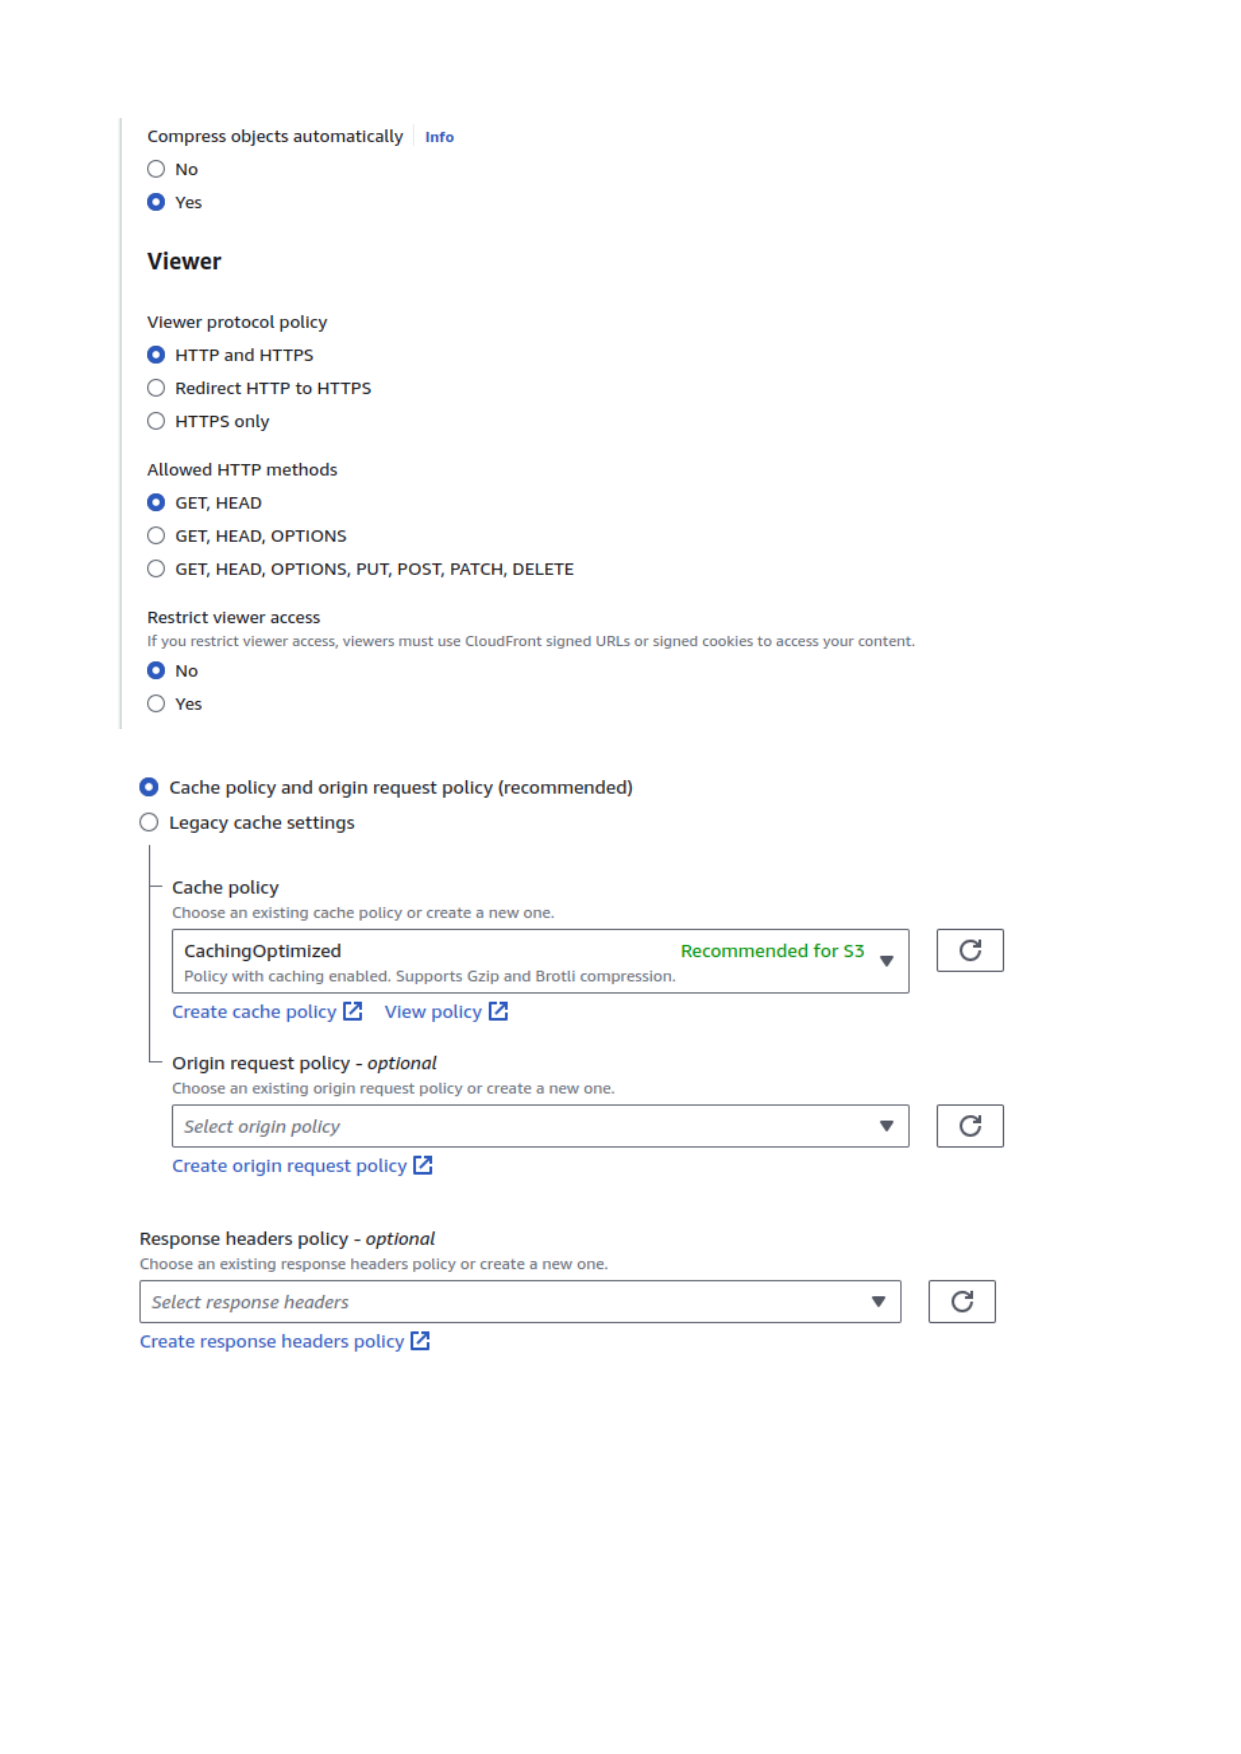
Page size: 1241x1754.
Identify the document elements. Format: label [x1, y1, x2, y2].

picture [118, 756, 1123, 1368]
picture [118, 118, 1123, 729]
